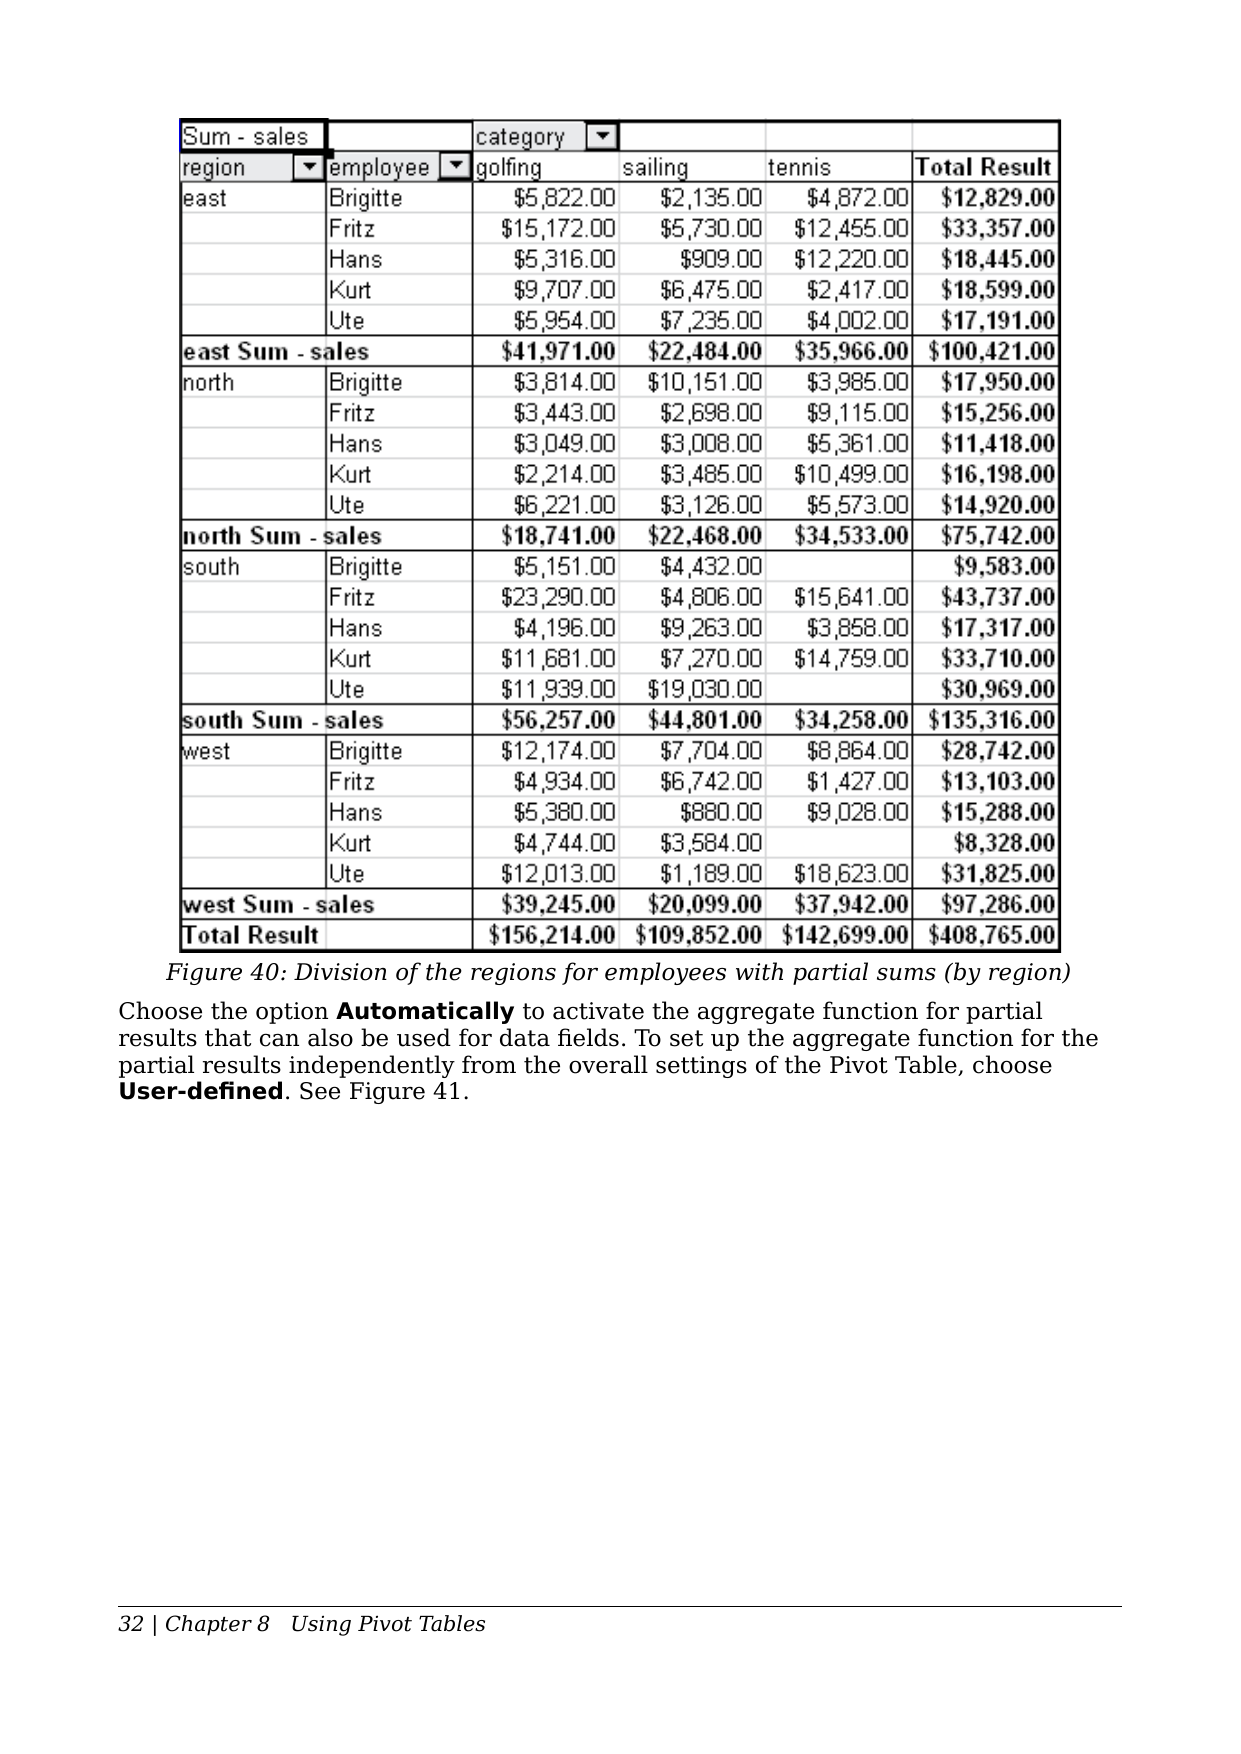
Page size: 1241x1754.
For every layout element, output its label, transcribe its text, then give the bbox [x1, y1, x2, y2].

text Choose the option Automatically to activate the aggregate function for partial results that can also be used for data fields. To set up the aggregate function for the partial results independently from the overall settings of the Pivot Table, choose User-defined. See Figure 41. [118, 998, 1122, 1105]
text Figure 40: Division of the regions for employees with partial sums (by region) [148, 959, 1093, 986]
picture [179, 118, 1062, 953]
